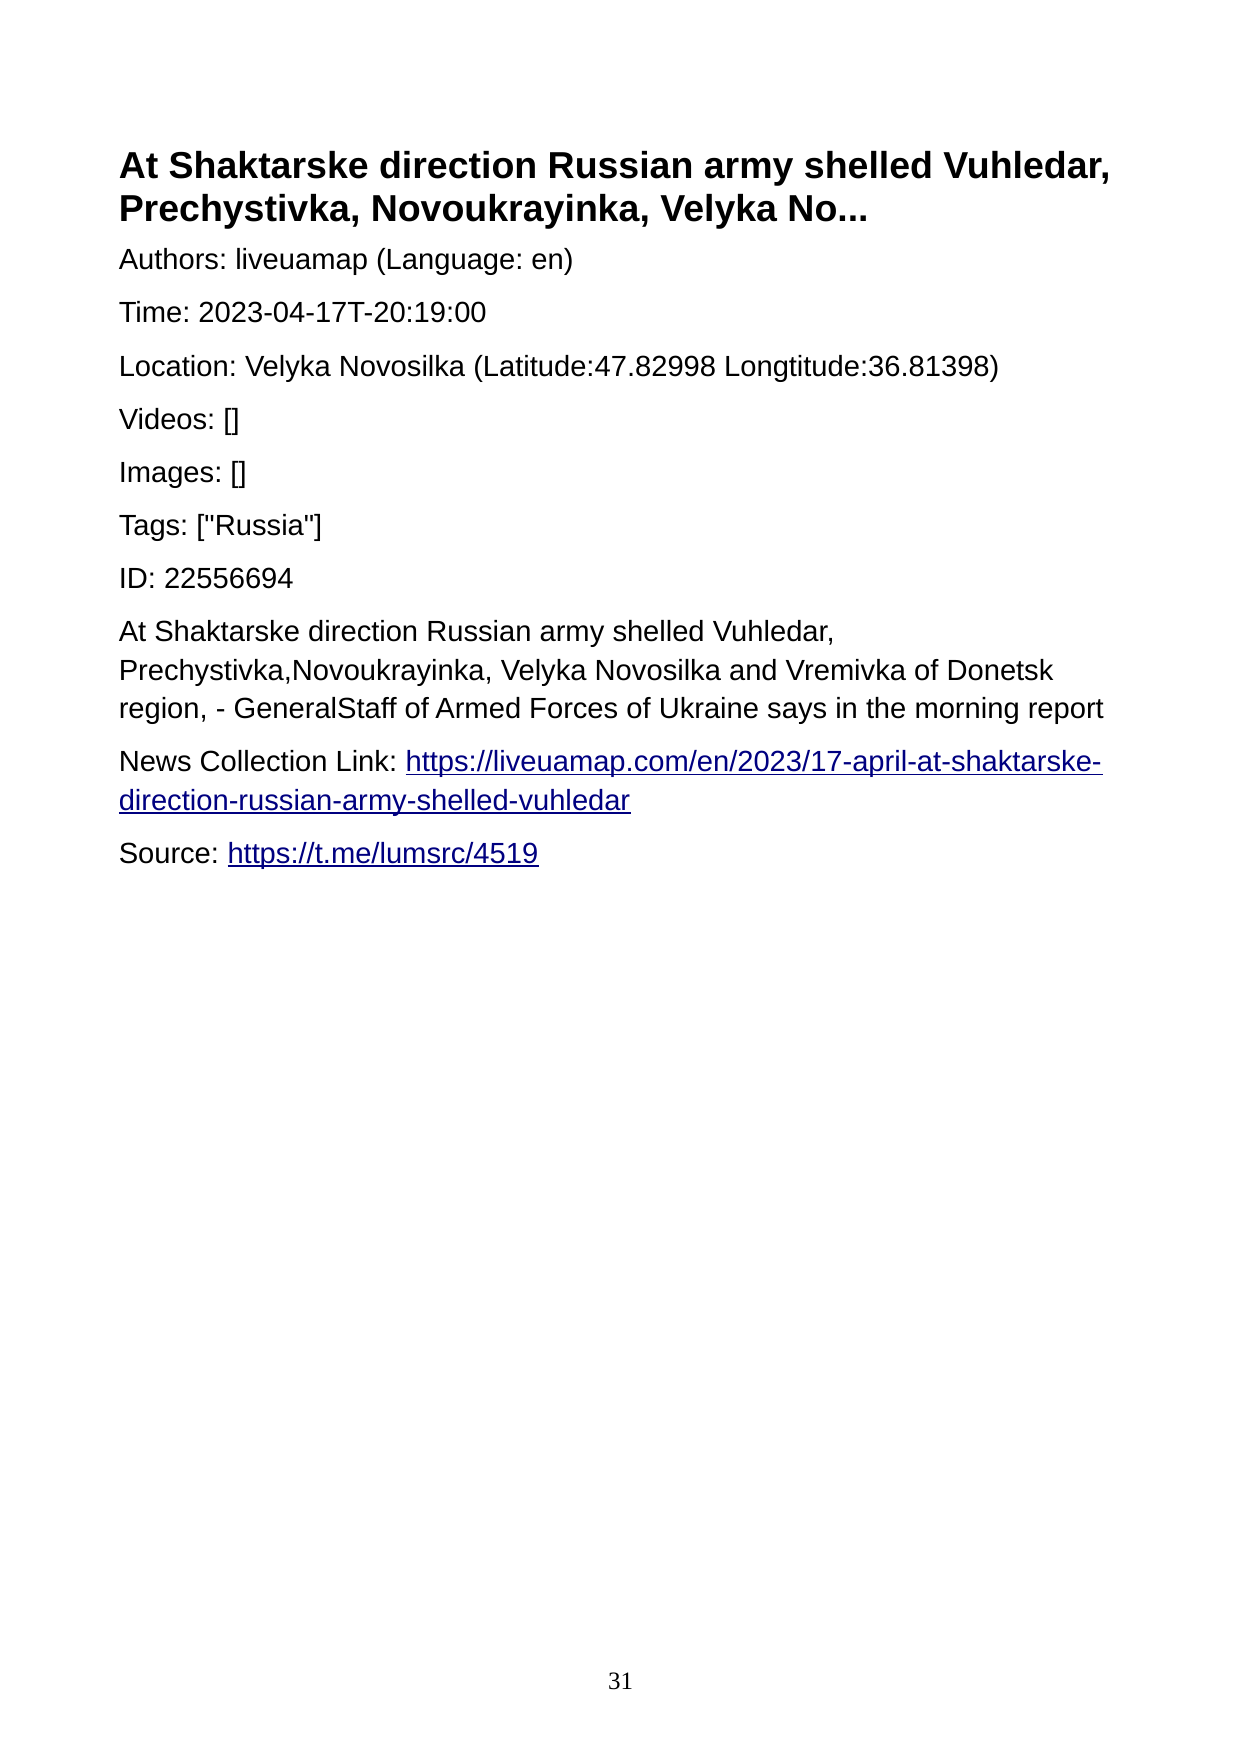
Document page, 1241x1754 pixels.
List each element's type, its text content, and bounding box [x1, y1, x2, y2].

text At Shaktarske direction Russian army shelled Vuhledar, Prechystivka,Novoukrayinka, Velyka Novosilka and Vremivka of Donetsk region, - GeneralStaff of Armed Forces of Ukraine says in the morning report [118, 614, 1122, 725]
text ID: 22556694 [118, 561, 1122, 594]
text Source: https://t.me/lumsrc/4519 [118, 836, 1122, 869]
text Tags: ["Russia"] [118, 508, 1122, 541]
text Time: 2023-04-17T-20:19:00 [118, 295, 1122, 329]
subtitle At Shaktarske direction Russian army shelled Vuhledar, Prechystivka, Novoukrayinka, Velyka No... [118, 143, 1122, 230]
text Location: Velyka Novosilka (Latitude:47.82998 Longtitude:36.81398) [118, 348, 1122, 382]
text Images: [] [118, 455, 1122, 488]
text Authors: liveuamap (Language: en) [118, 242, 1122, 276]
text Videos: [] [118, 402, 1122, 435]
text News Collection Link: https://liveuamap.com/en/2023/17-april-at-shaktarske-direction-russian-army-shelled-vuhledar [118, 744, 1122, 816]
